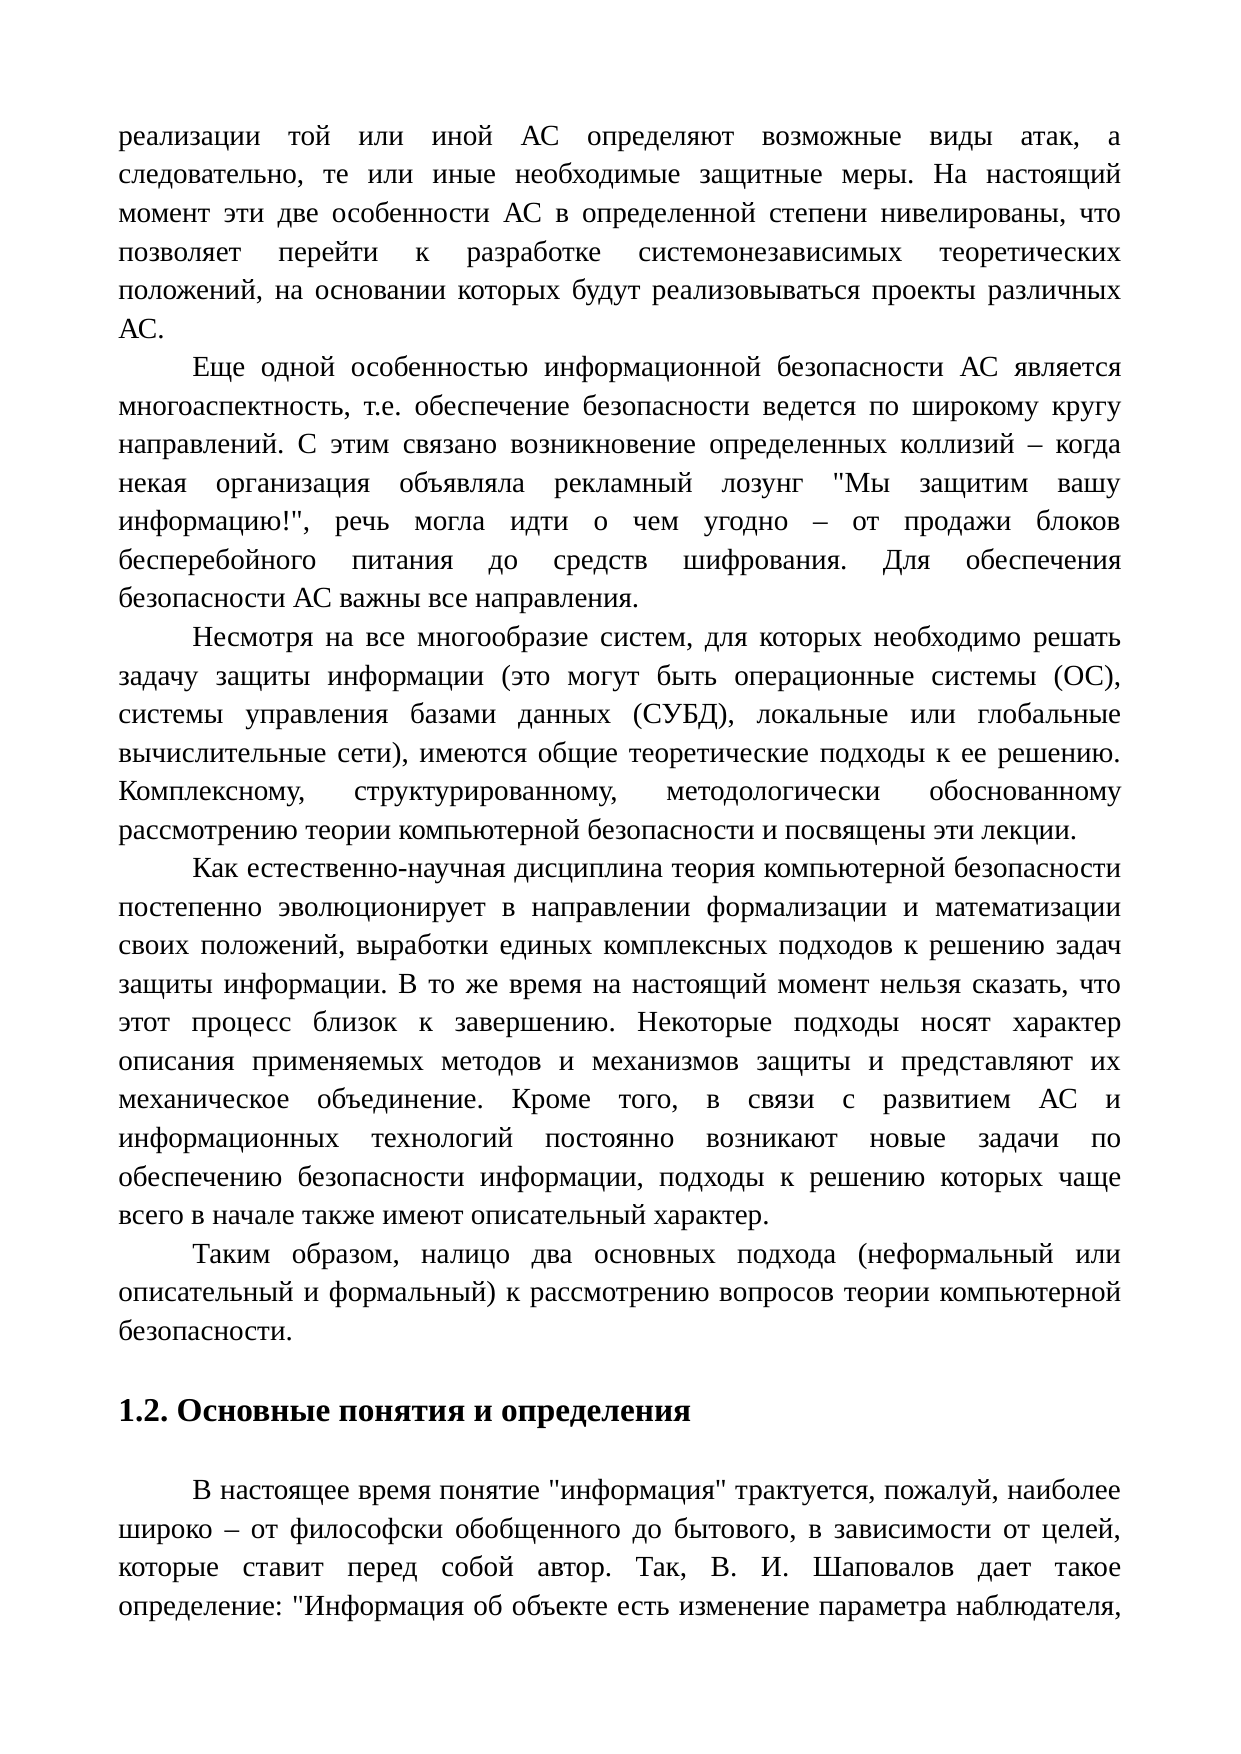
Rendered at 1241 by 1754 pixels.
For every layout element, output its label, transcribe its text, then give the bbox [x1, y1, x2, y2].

text Как естественно-научная дисциплина теория компьютерной безопасности постепенно эволюционирует в направлении формализации и математизации своих положений, выработки единых комплексных подходов к решению задач защиты информации. В то же время на настоящий момент нельзя сказать, что этот процесс близок к завершению. Некоторые подходы носят характер описания применяемых методов и механизмов защиты и представляют их механическое объединение. Кроме того, в связи с развитием АС и информационных технологий постоянно возникают новые задачи по обеспечению безопасности информации, подходы к решению которых чаще всего в начале также имеют описательный характер. [118, 850, 1122, 1231]
subtitle 1.2. Основные понятия и определения [118, 1390, 1122, 1428]
text реализации той или иной АС определяют возможные виды атак, а следовательно, те или иные необходимые защитные меры. На настоящий момент эти две особенности АС в определенной степени нивелированы, что позволяет перейти к разработке системонезависимых теоретических положений, на основании которых будут реализовываться проекты различных АС. [118, 118, 1122, 344]
text Еще одной особенностью информационной безопасности АС является многоаспектность, т.е. обеспечение безопасности ведется по широкому кругу направлений. С этим связано возникновение определенных коллизий – когда некая организация объявляла рекламный лозунг "Мы защитим вашу информацию!", речь могла идти о чем угодно – от продажи блоков бесперебойного питания до средств шифрования. Для обеспечения безопасности АС важны все направления. [118, 349, 1122, 614]
text Несмотря на все многообразие систем, для которых необходимо решать задачу защиты информации (это могут быть операционные системы (ОС), системы управления базами данных (СУБД), локальные или глобальные вычислительные сети), имеются общие теоретические подходы к ее решению. Комплексному, структурированному, методологически обоснованному рассмотрению теории компьютерной безопасности и посвящены эти лекции. [118, 619, 1122, 845]
text Таким образом, налицо два основных подхода (неформальный или описательный и формальный) к рассмотрению вопросов теории компьютерной безопасности. [118, 1236, 1122, 1346]
text В настоящее время понятие "информация" трактуется, пожалуй, наиболее широко – от философски обобщенного до бытового, в зависимости от целей, которые ставит перед собой автор. Так, В. И. Шаповалов дает такое определение: "Информация об объекте есть изменение параметра наблюдателя, [118, 1472, 1122, 1622]
